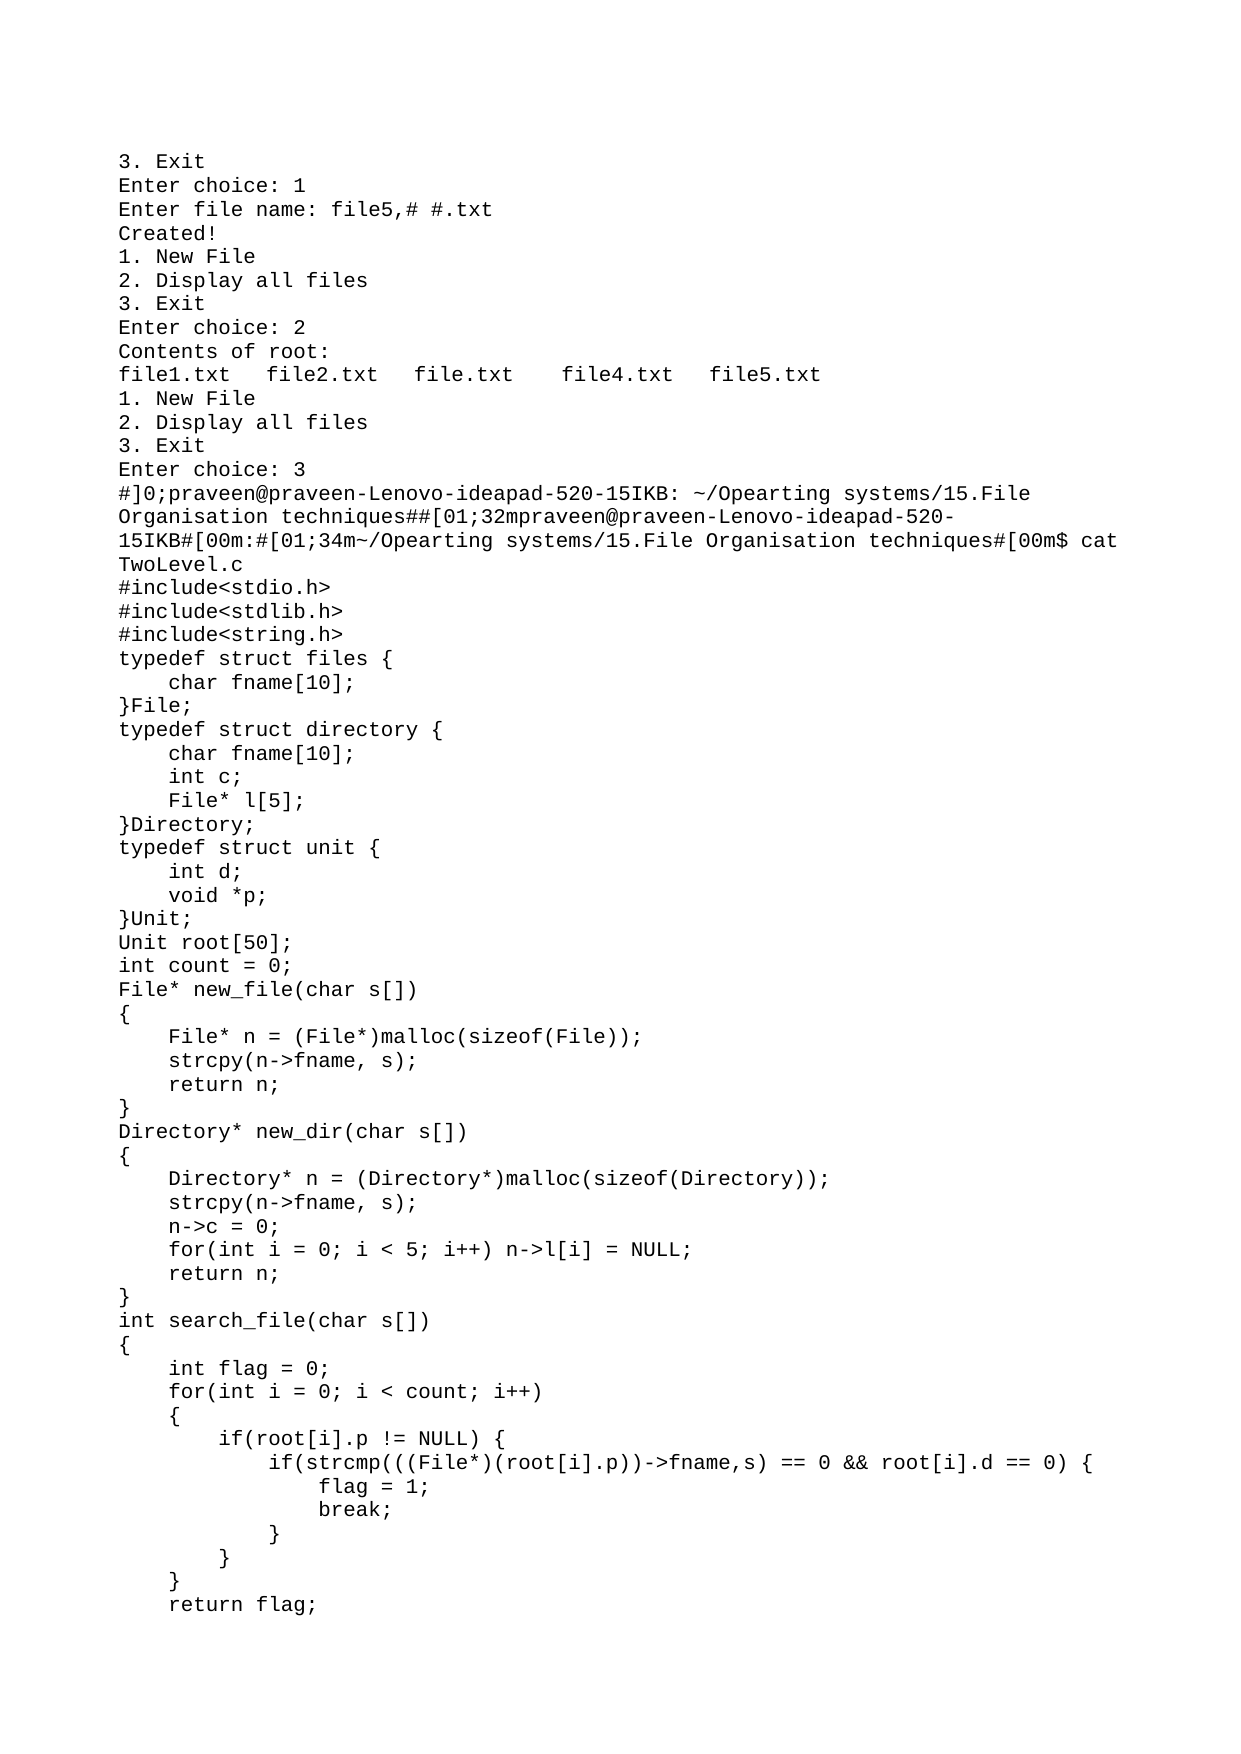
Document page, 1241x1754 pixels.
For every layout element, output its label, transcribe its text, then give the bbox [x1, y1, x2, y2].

text #]0;praveen@praveen-Lenovo-ideapad-520-15IKB: ~/Opearting systems/15.File Organisation techniques##[01;32mpraveen@praveen-Lenovo-ideapad-520-15IKB#[00m:#[01;34m~/Opearting systems/15.File Organisation techniques#[00m$ cat TwoLevel.c [118, 483, 1122, 577]
text { [118, 1003, 1122, 1026]
text char fname[10]; [118, 743, 1122, 766]
text typedef struct unit { [118, 837, 1122, 861]
text 2. Display all files [118, 412, 1122, 435]
text { [118, 1405, 1122, 1428]
text }File; [118, 695, 1122, 719]
text char fname[10]; [118, 672, 1122, 695]
text }Directory; [118, 814, 1122, 837]
text } [118, 1097, 1122, 1121]
text File* l[5]; [118, 790, 1122, 814]
text for(int i = 0; i < 5; i++) n->l[i] = NULL; [118, 1239, 1122, 1263]
text }Unit; [118, 908, 1122, 932]
text strcpy(n->fname, s); [118, 1192, 1122, 1216]
text return n; [118, 1074, 1122, 1097]
text typedef struct directory { [118, 719, 1122, 743]
text if(root[i].p != NULL) { [118, 1428, 1122, 1452]
text #include<stdlib.h> [118, 601, 1122, 624]
text Directory* n = (Directory*)malloc(sizeof(Directory)); [118, 1168, 1122, 1192]
text Unit root[50]; [118, 932, 1122, 956]
text 1. New File [118, 388, 1122, 412]
text { [118, 1334, 1122, 1357]
text Enter choice: 2 [118, 317, 1122, 341]
text #include<stdio.h> [118, 577, 1122, 601]
text for(int i = 0; i < count; i++) [118, 1381, 1122, 1405]
text int search_file(char s[]) [118, 1310, 1122, 1334]
text File* n = (File*)malloc(sizeof(File)); [118, 1026, 1122, 1050]
text File* new_file(char s[]) [118, 979, 1122, 1003]
text } [118, 1523, 1122, 1547]
text Enter choice: 1 [118, 175, 1122, 199]
text return n; [118, 1263, 1122, 1287]
text #include<string.h> [118, 624, 1122, 648]
text void *p; [118, 884, 1122, 908]
text 3. Exit [118, 435, 1122, 459]
text flag = 1; [118, 1476, 1122, 1499]
text } [118, 1547, 1122, 1570]
text 3. Exit [118, 293, 1122, 317]
text n->c = 0; [118, 1216, 1122, 1239]
text int d; [118, 861, 1122, 884]
text if(strcmp(((File*)(root[i].p))->fname,s) == 0 && root[i].d == 0) { [118, 1452, 1122, 1476]
text 3. Exit [118, 152, 1122, 175]
text Created! [118, 222, 1122, 246]
text file1.txt file2.txt file.txt file4.txt file5.txt [118, 364, 1122, 388]
text strcpy(n->fname, s); [118, 1050, 1122, 1074]
text 1. New File [118, 246, 1122, 270]
text int c; [118, 766, 1122, 790]
text int count = 0; [118, 956, 1122, 979]
text int flag = 0; [118, 1357, 1122, 1381]
text Contents of root: [118, 341, 1122, 364]
text } [118, 1287, 1122, 1310]
text typedef struct files { [118, 648, 1122, 672]
text Directory* new_dir(char s[]) [118, 1121, 1122, 1145]
text return flag; [118, 1594, 1122, 1618]
text 2. Display all files [118, 270, 1122, 293]
text { [118, 1145, 1122, 1168]
text Enter file name: file5,# #.txt [118, 199, 1122, 222]
text break; [118, 1499, 1122, 1523]
text } [118, 1570, 1122, 1594]
text Enter choice: 3 [118, 459, 1122, 483]
